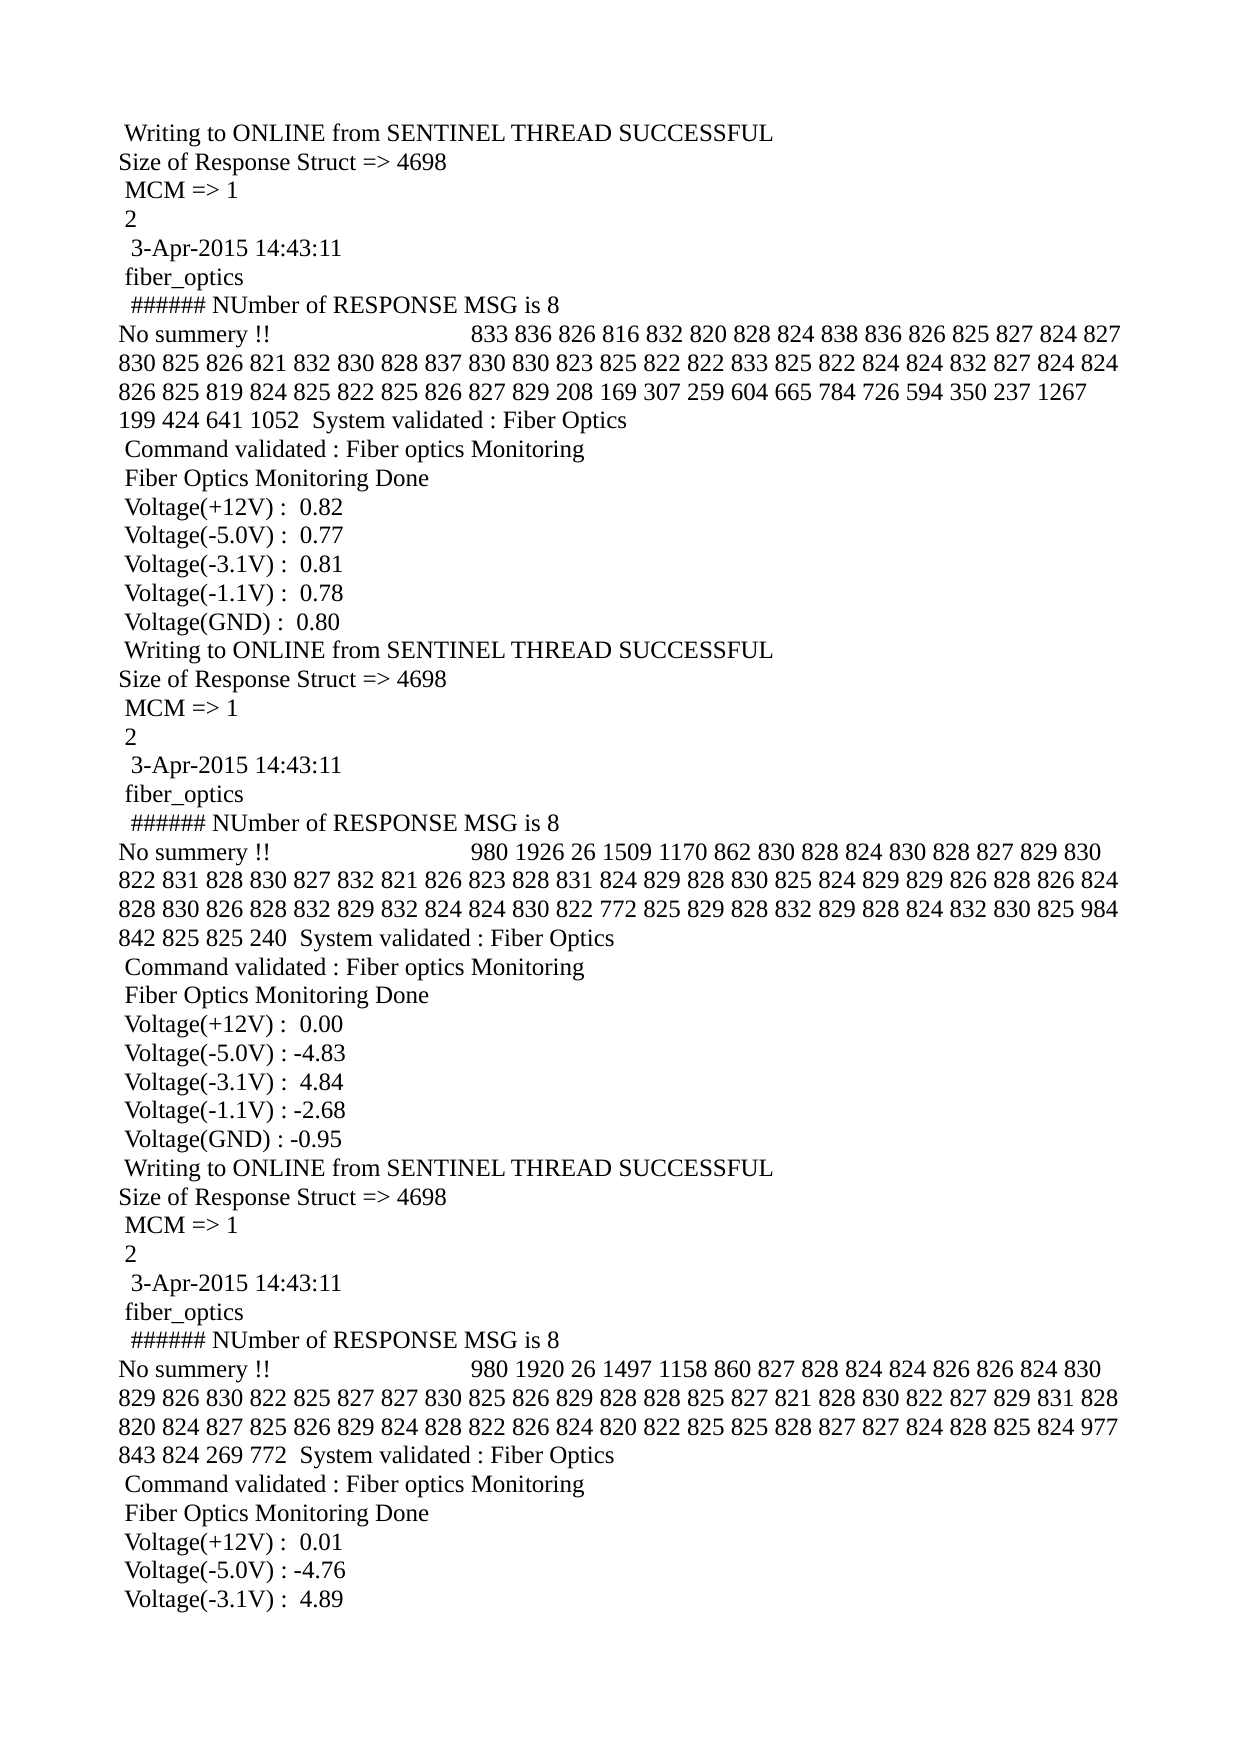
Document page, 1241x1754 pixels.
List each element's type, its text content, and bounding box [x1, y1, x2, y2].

text 2 [118, 1239, 1122, 1268]
text Fiber Optics Monitoring Done [118, 981, 1122, 1009]
text Fiber Optics Monitoring Done [118, 1498, 1122, 1527]
text Size of Response Struct => 4698 [118, 147, 1122, 176]
text MCM => 1 [118, 693, 1122, 722]
text Command validated : Fiber optics Monitoring [118, 434, 1122, 463]
text Size of Response Struct => 4698 [118, 664, 1122, 693]
text ###### NUmber of RESPONSE MSG is 8 [118, 291, 1122, 319]
text Writing to ONLINE from SENTINEL THREAD SUCCESSFUL [118, 1153, 1122, 1182]
text Command validated : Fiber optics Monitoring [118, 1469, 1122, 1498]
text Voltage(-5.0V) : -4.83 [118, 1038, 1122, 1067]
text No summery !! 980 1920 26 1497 1158 860 827 828 824 824 826 826 824 830 829 826 830 822 825 827 827 830 825 826 829 828 828 825 827 821 828 830 822 827 829 831 828 820 824 827 825 826 829 824 828 822 826 824 820 822 825 825 828 827 827 824 828 825 824 977 843 824 269 772 System validated : Fiber Optics [118, 1354, 1122, 1469]
text No summery !! 833 836 826 816 832 820 828 824 838 836 826 825 827 824 827 830 825 826 821 832 830 828 837 830 830 823 825 822 822 833 825 822 824 824 832 827 824 824 826 825 819 824 825 822 825 826 827 829 208 169 307 259 604 665 784 726 594 350 237 1267 199 424 641 1052 System validated : Fiber Optics [118, 319, 1122, 434]
text Voltage(GND) : -0.95 [118, 1124, 1122, 1153]
text 3-Apr-2015 14:43:11 [118, 233, 1122, 262]
text Voltage(-3.1V) : 4.89 [118, 1584, 1122, 1613]
text ###### NUmber of RESPONSE MSG is 8 [118, 808, 1122, 837]
text Voltage(+12V) : 0.82 [118, 492, 1122, 521]
text Voltage(-5.0V) : -4.76 [118, 1556, 1122, 1584]
text Voltage(+12V) : 0.00 [118, 1009, 1122, 1038]
text Command validated : Fiber optics Monitoring [118, 952, 1122, 981]
text Voltage(-3.1V) : 0.81 [118, 549, 1122, 578]
text 2 [118, 722, 1122, 751]
text fiber_optics [118, 262, 1122, 291]
text No summery !! 980 1926 26 1509 1170 862 830 828 824 830 828 827 829 830 822 831 828 830 827 832 821 826 823 828 831 824 829 828 830 825 824 829 829 826 828 826 824 828 830 826 828 832 829 832 824 824 830 822 772 825 829 828 832 829 828 824 832 830 825 984 842 825 825 240 System validated : Fiber Optics [118, 837, 1122, 952]
text Voltage(-1.1V) : 0.78 [118, 578, 1122, 607]
text MCM => 1 [118, 176, 1122, 204]
text Writing to ONLINE from SENTINEL THREAD SUCCESSFUL [118, 118, 1122, 147]
text 2 [118, 204, 1122, 233]
text MCM => 1 [118, 1211, 1122, 1239]
text ###### NUmber of RESPONSE MSG is 8 [118, 1326, 1122, 1354]
text Voltage(-1.1V) : -2.68 [118, 1096, 1122, 1124]
text Voltage(-3.1V) : 4.84 [118, 1067, 1122, 1096]
text fiber_optics [118, 1297, 1122, 1326]
text fiber_optics [118, 779, 1122, 808]
text Voltage(-5.0V) : 0.77 [118, 521, 1122, 549]
text Voltage(GND) : 0.80 [118, 607, 1122, 636]
text Size of Response Struct => 4698 [118, 1182, 1122, 1211]
text Voltage(+12V) : 0.01 [118, 1527, 1122, 1556]
text Fiber Optics Monitoring Done [118, 463, 1122, 492]
text 3-Apr-2015 14:43:11 [118, 1268, 1122, 1297]
text 3-Apr-2015 14:43:11 [118, 751, 1122, 779]
text Writing to ONLINE from SENTINEL THREAD SUCCESSFUL [118, 636, 1122, 664]
